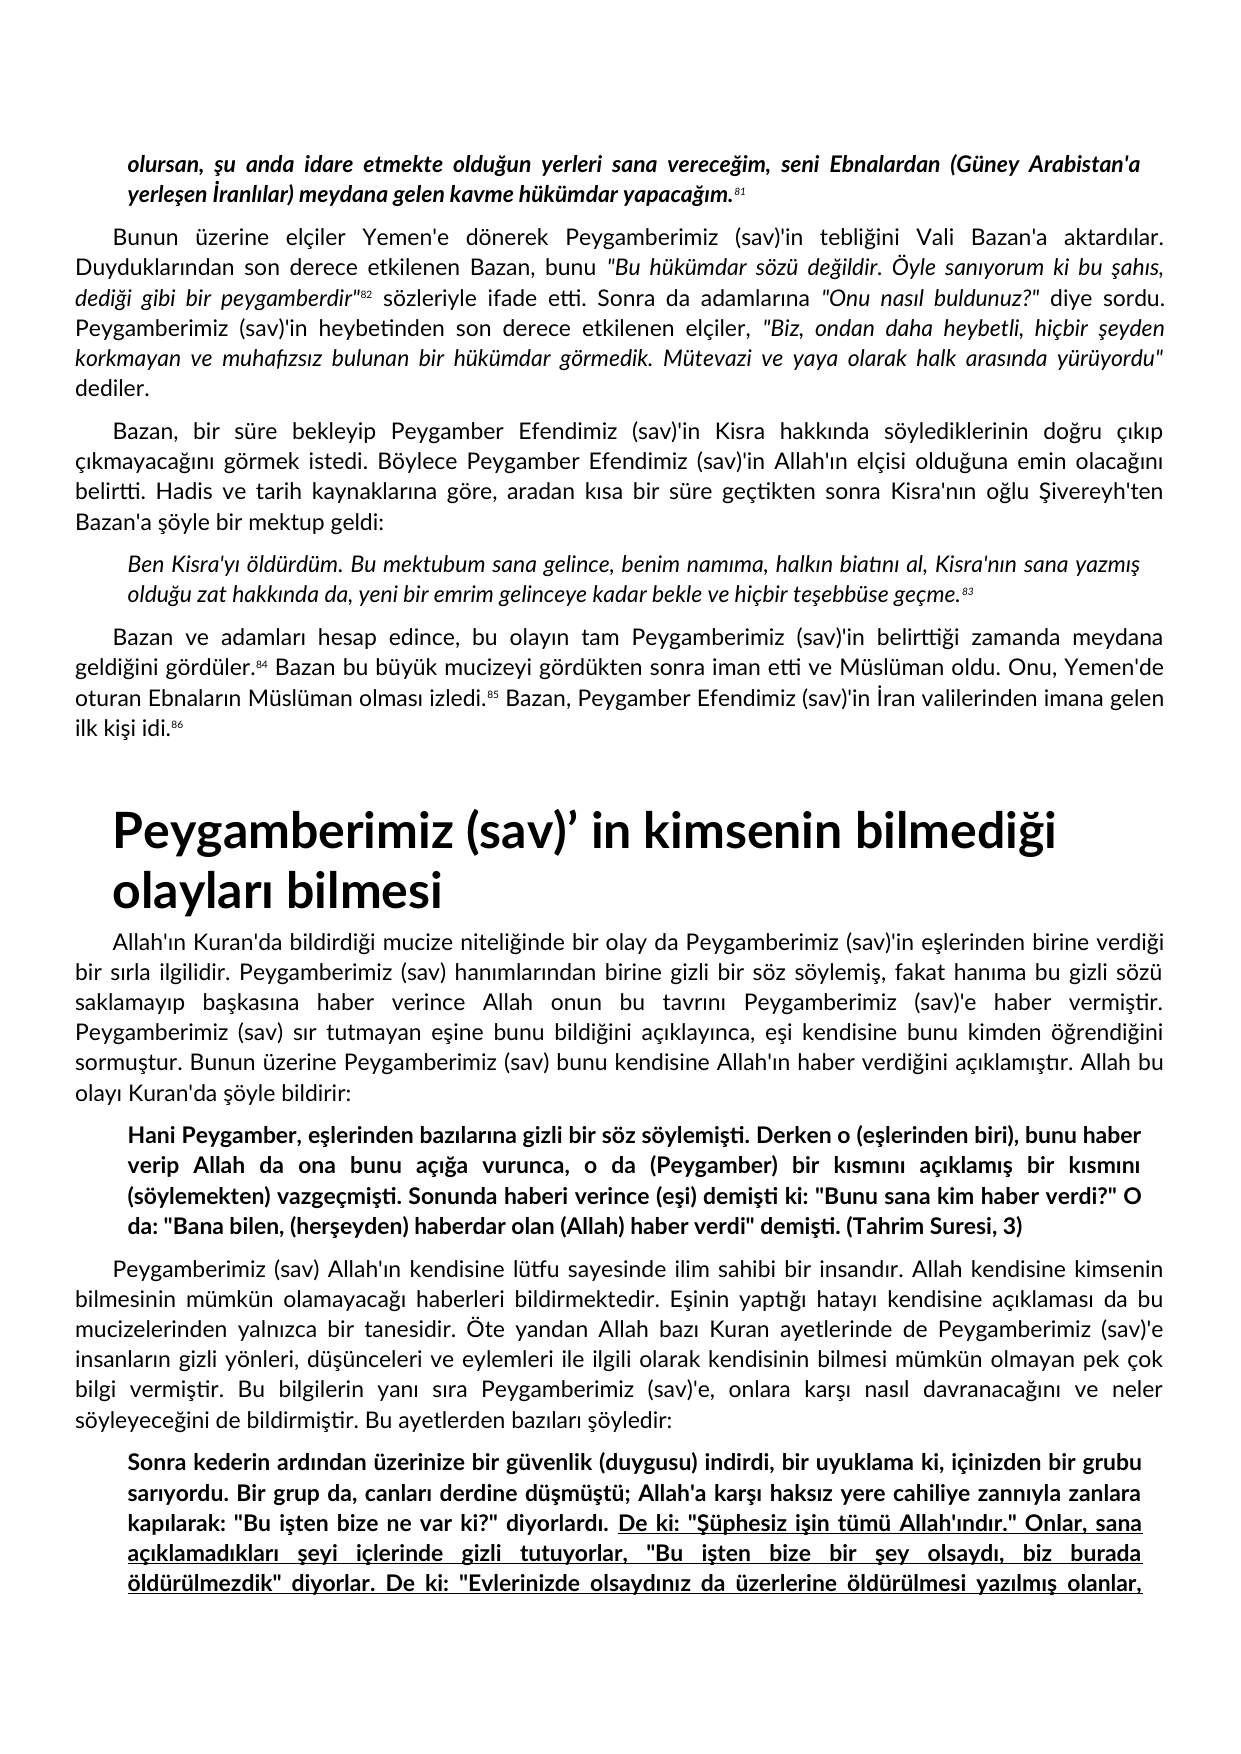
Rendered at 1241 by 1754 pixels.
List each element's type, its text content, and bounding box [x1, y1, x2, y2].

text Allah'ın Kuran'da bildirdiği mucize niteliğinde bir olay da Peygamberimiz (sav)'in eşlerinden birine verdiği bir sırla ilgilidir. Peygamberimiz (sav) hanımlarından birine gizli bir söz söylemiş, fakat hanıma bu gizli sözü saklamayıp başkasına haber verince Allah onun bu tavrını Peygamberimiz (sav)'e haber vermiştir. Peygamberimiz (sav) sır tutmayan eşine bunu bildiğini açıklayınca, eşi kendisine bunu kimden öğrendiğini sormuştur. Bunun üzerine Peygamberimiz (sav) bunu kendisine Allah'ın haber verdiğini açıklamıştır. Allah bu olayı Kuran'da şöyle bildirir: [75, 927, 1165, 1106]
text Bazan ve adamları hesap edince, bu olayın tam Peygamberimiz (sav)'in belirttiği zamanda meydana geldiğini gördüler.84 Bazan bu büyük mucizeyi gördükten sonra iman etti ve Müslüman oldu. Onu, Yemen'de oturan Ebnaların Müslüman olması izledi.85 Bazan, Peygamber Efendimiz (sav)'in İran valilerinden imana gelen ilk kişi idi.86 [75, 623, 1165, 741]
text Ben Kisra'yı öldürdüm. Bu mektubum sana gelince, benim namıma, halkın biatını al, Kisra'nın sana yazmış olduğu zat hakkında da, yeni bir emrim gelinceye kadar bekle ve hiçbir teşebbüse geçme.83 [127, 550, 1143, 608]
text Sonra kederin ardından üzerinize bir güvenlik (duygusu) indirdi, bir uyuklama ki, içinizden bir grubu sarıyordu. Bir grup da, canları derdine düşmüştü; Allah'a karşı haksız yere cahiliye zannıyla zanlara kapılarak: "Bu işten bize ne var ki?" diyorlardı. De ki: "Şüphesiz işin tümü Allah'ındır." Onlar, sana açıklamadıkları şeyi içlerinde gizli tutuyorlar, "Bu işten bize bir şey olsaydı, biz burada [127, 1448, 1143, 1563]
text Bunun üzerine elçiler Yemen'e dönerek Peygamberimiz (sav)'in tebliğini Vali Bazan'a aktardılar. Duyduklarından son derece etkilenen Bazan, bunu "Bu hükümdar sözü değildir. Öyle sanıyorum ki bu şahıs, dediği gibi bir peygamberdir"82 sözleriyle ifade etti. Sonra da adamlarına "Onu nasıl buldunuz?" diye sordu. Peygamberimiz (sav)'in heybetinden son derece etkilenen elçiler, "Biz, ondan daha heybetli, hiçbir şeyden korkmayan ve muhafızsız bulunan bir hükümdar görmedik. Mütevazi ve yaya olarak halk arasında yürüyordu" dediler. [75, 223, 1165, 401]
text öldürülmezdik" diyorlar. De ki: "Evlerinizde olsaydınız da üzerlerine öldürülmesi yazılmış olanlar, [127, 1564, 1143, 1593]
text Peygamberimiz (sav) Allah'ın kendisine lütfu sayesinde ilim sahibi bir insandır. Allah kendisine kimsenin bilmesinin mümkün olamayacağı haberleri bildirmektedir. Eşinin yaptığı hatayı kendisine açıklaması da bu mucizelerinden yalnızca bir tanesidir. Öte yandan Allah bazı Kuran ayetlerinde de Peygamberimiz (sav)'e insanların gizli yönleri, düşünceleri ve eylemleri ile ilgili olarak kendisinin bilmesi mümkün olmayan pek çok bilgi vermiştir. Bu bilgilerin yanı sıra Peygamberimiz (sav)'e, onlara karşı nasıl davranacağını ve neler söyleyeceğini de bildirmiştir. Bu ayetlerden bazıları şöyledir: [75, 1254, 1165, 1433]
subtitle Peygamberimiz (sav)’ in kimsenin bilmediği olayları bilmesi [112, 799, 1165, 919]
text olursan, şu anda idare etmekte olduğun yerleri sana vereceğim, seni Ebnalardan (Güney Arabistan'a yerleşen İranlılar) meydana gelen kavme hükümdar yapacağım.81 [127, 150, 1143, 208]
text Bazan, bir süre bekleyip Peygamber Efendimiz (sav)'in Kisra hakkında söylediklerinin doğru çıkıp çıkmayacağını görmek istedi. Böylece Peygamber Efendimiz (sav)'in Allah'ın elçisi olduğuna emin olacağını belirtti. Hadis ve tarih kaynaklarına göre, aradan kısa bir süre geçtikten sonra Kisra'nın oğlu Şivereyh'ten Bazan'a şöyle bir mektup geldi: [75, 417, 1165, 535]
text Hani Peygamber, eşlerinden bazılarına gizli bir söz söylemişti. Derken o (eşlerinden biri), bunu haber verip Allah da ona bunu açığa vurunca, o da (Peygamber) bir kısmını açıklamış bir kısmını (söylemekten) vazgeçmişti. Sonunda haberi verince (eşi) demişti ki: "Bunu sana kim haber verdi?" O da: "Bana bilen, (herşeyden) haberdar olan (Allah) haber verdi" demişti. (Tahrim Suresi, 3) [127, 1121, 1143, 1239]
